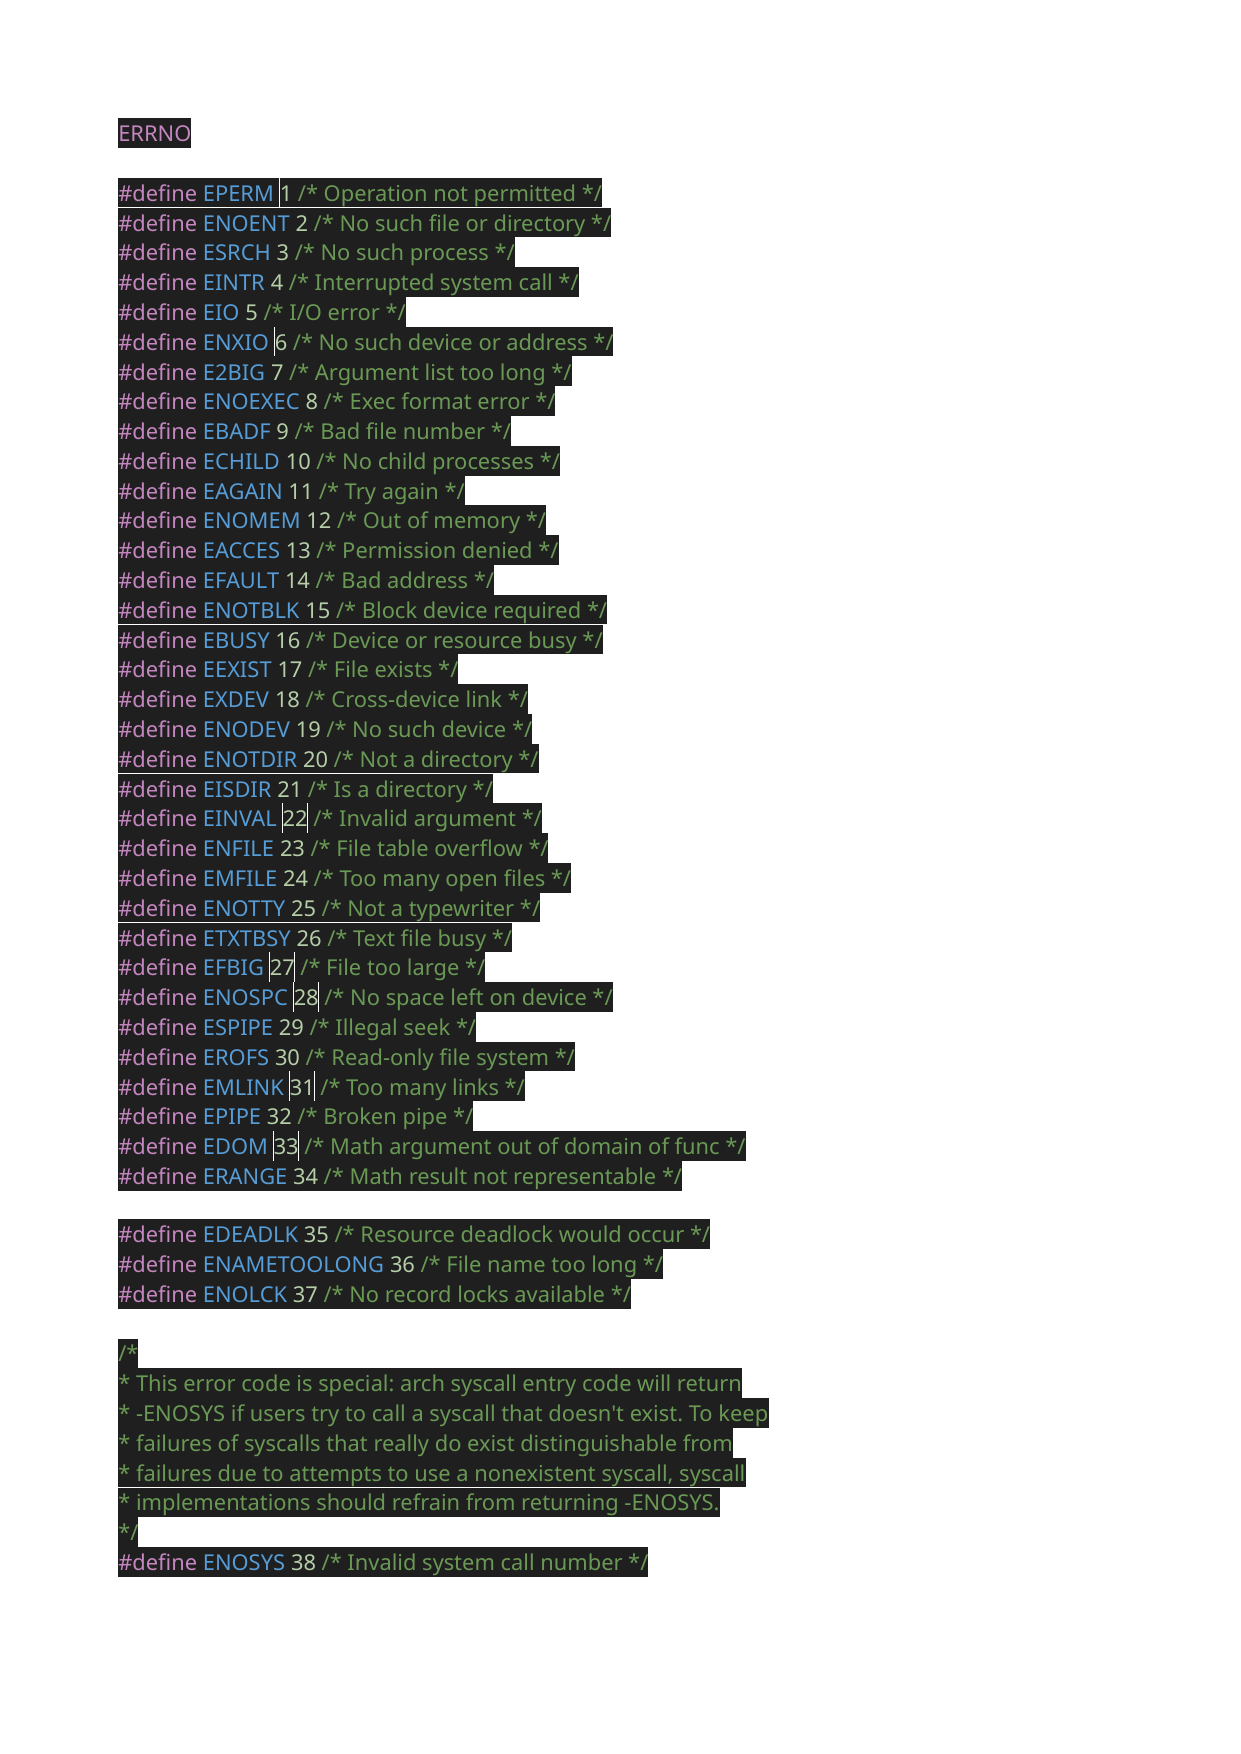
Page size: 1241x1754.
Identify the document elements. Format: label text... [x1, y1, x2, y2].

text #define EBADF 9 /* Bad file number */ [118, 416, 1122, 446]
text #define EACCES 13 /* Permission denied */ [118, 535, 1122, 565]
text #define ESPIPE 29 /* Illegal seek */ [118, 1012, 1122, 1042]
text * -ENOSYS if users try to call a syscall that doesn't exist. To keep [118, 1398, 1122, 1428]
text * failures due to attempts to use a nonexistent syscall, syscall [118, 1458, 1122, 1487]
text #define EEXIST 17 /* File exists */ [118, 654, 1122, 684]
text /* [118, 1338, 1122, 1368]
text #define ERANGE 34 /* Math result not representable */ [118, 1161, 1122, 1191]
text #define EFBIG 27 /* File too large */ [118, 952, 1122, 982]
text #define EINVAL 22 /* Invalid argument */ [118, 803, 1122, 833]
text #define ENOTBLK 15 /* Block device required */ [118, 595, 1122, 624]
text #define EPIPE 32 /* Broken pipe */ [118, 1101, 1122, 1131]
text #define ENOENT 2 /* No such file or directory */ [118, 207, 1122, 237]
text #define ESRCH 3 /* No such process */ [118, 237, 1122, 267]
text ERRNO [118, 118, 1122, 148]
text * This error code is special: arch syscall entry code will return [118, 1368, 1122, 1398]
text #define E2BIG 7 /* Argument list too long */ [118, 356, 1122, 386]
text #define EDOM 33 /* Math argument out of domain of func */ [118, 1131, 1122, 1161]
text #define EXDEV 18 /* Cross-device link */ [118, 684, 1122, 714]
text #define ECHILD 10 /* No child processes */ [118, 446, 1122, 476]
text #define EDEADLK 35 /* Resource deadlock would occur */ [118, 1219, 1122, 1249]
text #define ETXTBSY 26 /* Text file busy */ [118, 922, 1122, 952]
text #define EIO 5 /* I/O error */ [118, 297, 1122, 327]
text #define ENOTTY 25 /* Not a typewriter */ [118, 893, 1122, 922]
text */ [118, 1517, 1122, 1547]
text #define ENAMETOOLONG 36 /* File name too long */ [118, 1249, 1122, 1279]
text #define EISDIR 21 /* Is a directory */ [118, 773, 1122, 803]
text #define EBUSY 16 /* Device or resource busy */ [118, 624, 1122, 654]
text #define ENOTDIR 20 /* Not a directory */ [118, 744, 1122, 773]
text #define ENXIO 6 /* No such device or address */ [118, 327, 1122, 356]
text #define ENOSYS 38 /* Invalid system call number */ [118, 1547, 1122, 1577]
text #define ENOLCK 37 /* No record locks available */ [118, 1279, 1122, 1309]
text #define EROFS 30 /* Read-only file system */ [118, 1042, 1122, 1071]
text #define EPERM 1 /* Operation not permitted */ [118, 178, 1122, 207]
text #define ENOSPC 28 /* No space left on device */ [118, 982, 1122, 1012]
text #define ENOEXEC 8 /* Exec format error */ [118, 386, 1122, 416]
text #define ENOMEM 12 /* Out of memory */ [118, 505, 1122, 535]
text #define EMFILE 24 /* Too many open files */ [118, 863, 1122, 893]
text #define EAGAIN 11 /* Try again */ [118, 476, 1122, 505]
text #define EINTR 4 /* Interrupted system call */ [118, 267, 1122, 297]
text #define EFAULT 14 /* Bad address */ [118, 565, 1122, 595]
text #define EMLINK 31 /* Too many links */ [118, 1071, 1122, 1101]
text #define ENODEV 19 /* No such device */ [118, 714, 1122, 744]
text * implementations should refrain from returning -ENOSYS. [118, 1487, 1122, 1517]
text * failures of syscalls that really do exist distinguishable from [118, 1428, 1122, 1458]
text #define ENFILE 23 /* File table overflow */ [118, 833, 1122, 863]
